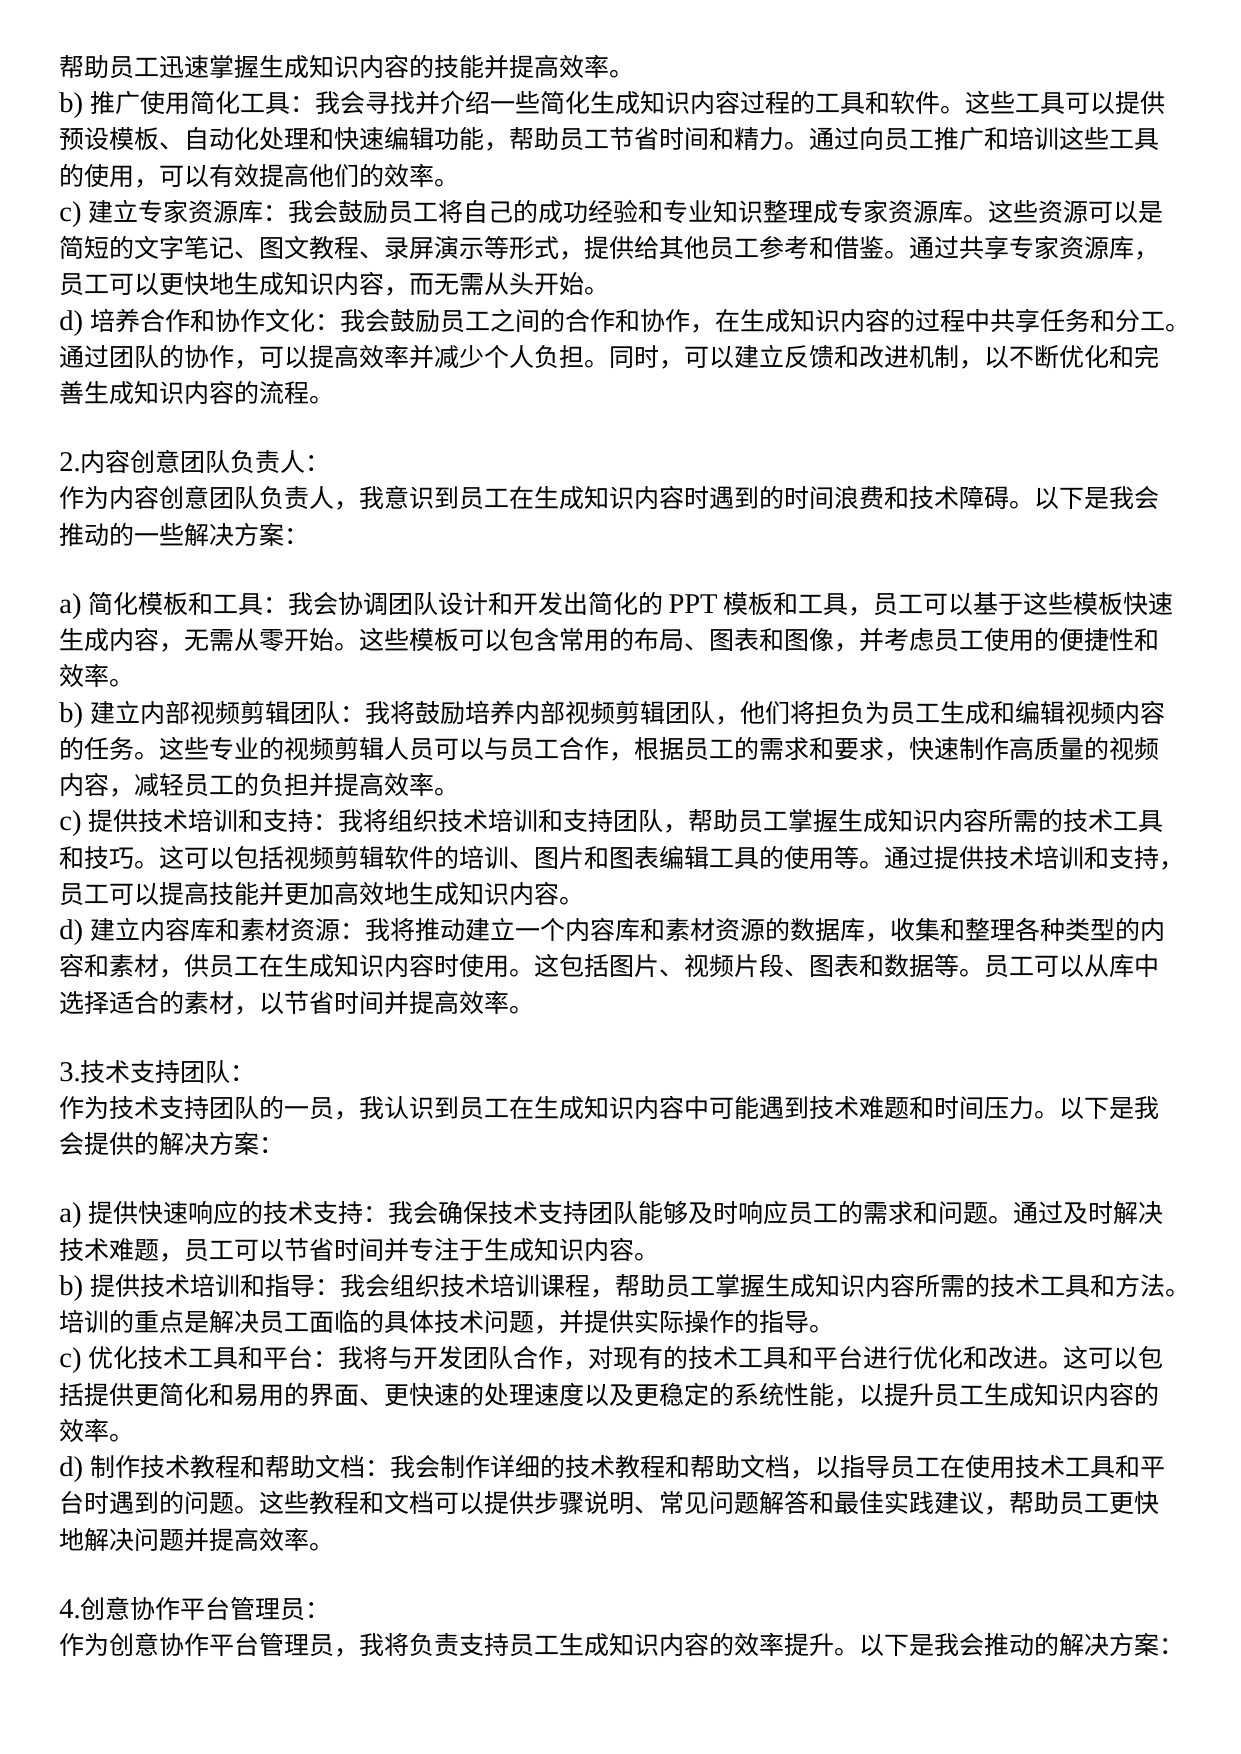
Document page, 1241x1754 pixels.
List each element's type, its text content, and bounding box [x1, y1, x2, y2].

text d) 培养合作和协作文化：我会鼓励员工之间的合作和协作，在生成知识内容的过程中共享任务和分工。通过团队的协作，可以提高效率并减少个人负担。同时，可以建立反馈和改进机制，以不断优化和完善生成知识内容的流程。 [59, 301, 1181, 410]
text 作为内容创意团队负责人，我意识到员工在生成知识内容时遇到的时间浪费和技术障碍。以下是我会推动的一些解决方案： [59, 479, 1181, 551]
text b) 提供技术培训和指导：我会组织技术培训课程，帮助员工掌握生成知识内容所需的技术工具和方法。培训的重点是解决员工面临的具体技术问题，并提供实际操作的指导。 [59, 1266, 1181, 1339]
text 帮助员工迅速掌握生成知识内容的技能并提高效率。 [59, 47, 1181, 83]
text b) 建立内部视频剪辑团队：我将鼓励培养内部视频剪辑团队，他们将担负为员工生成和编辑视频内容的任务。这些专业的视频剪辑人员可以与员工合作，根据员工的需求和要求，快速制作高质量的视频内容，减轻员工的负担并提高效率。 [59, 693, 1181, 802]
text 4.创意协作平台管理员： [59, 1589, 1181, 1626]
text 3.技术支持团队： [59, 1052, 1181, 1088]
text c) 提供技术培训和支持：我将组织技术培训和支持团队，帮助员工掌握生成知识内容所需的技术工具和技巧。这可以包括视频剪辑软件的培训、图片和图表编辑工具的使用等。通过提供技术培训和支持，员工可以提高技能并更加高效地生成知识内容。 [59, 802, 1181, 911]
text 作为技术支持团队的一员，我认识到员工在生成知识内容中可能遇到技术难题和时间压力。以下是我会提供的解决方案： [59, 1088, 1181, 1161]
text d) 制作技术教程和帮助文档：我会制作详细的技术教程和帮助文档，以指导员工在使用技术工具和平台时遇到的问题。这些教程和文档可以提供步骤说明、常见问题解答和最佳实践建议，帮助员工更快地解决问题并提高效率。 [59, 1448, 1181, 1556]
text b) 推广使用简化工具：我会寻找并介绍一些简化生成知识内容过程的工具和软件。这些工具可以提供预设模板、自动化处理和快速编辑功能，帮助员工节省时间和精力。通过向员工推广和培训这些工具的使用，可以有效提高他们的效率。 [59, 83, 1181, 192]
text c) 优化技术工具和平台：我将与开发团队合作，对现有的技术工具和平台进行优化和改进。这可以包括提供更简化和易用的界面、更快速的处理速度以及更稳定的系统性能，以提升员工生成知识内容的效率。 [59, 1339, 1181, 1448]
text d) 建立内容库和素材资源：我将推动建立一个内容库和素材资源的数据库，收集和整理各种类型的内容和素材，供员工在生成知识内容时使用。这包括图片、视频片段、图表和数据等。员工可以从库中选择适合的素材，以节省时间并提高效率。 [59, 911, 1181, 1019]
text a) 简化模板和工具：我会协调团队设计和开发出简化的PPT模板和工具，员工可以基于这些模板快速生成内容，无需从零开始。这些模板可以包含常用的布局、图表和图像，并考虑员工使用的便捷性和效率。 [59, 584, 1181, 693]
text 作为创意协作平台管理员，我将负责支持员工生成知识内容的效率提升。以下是我会推动的解决方案： [59, 1626, 1181, 1662]
text a) 提供快速响应的技术支持：我会确保技术支持团队能够及时响应员工的需求和问题。通过及时解决技术难题，员工可以节省时间并专注于生成知识内容。 [59, 1194, 1181, 1266]
text c) 建立专家资源库：我会鼓励员工将自己的成功经验和专业知识整理成专家资源库。这些资源可以是简短的文字笔记、图文教程、录屏演示等形式，提供给其他员工参考和借鉴。通过共享专家资源库，员工可以更快地生成知识内容，而无需从头开始。 [59, 192, 1181, 301]
text 2.内容创意团队负责人： [59, 443, 1181, 479]
